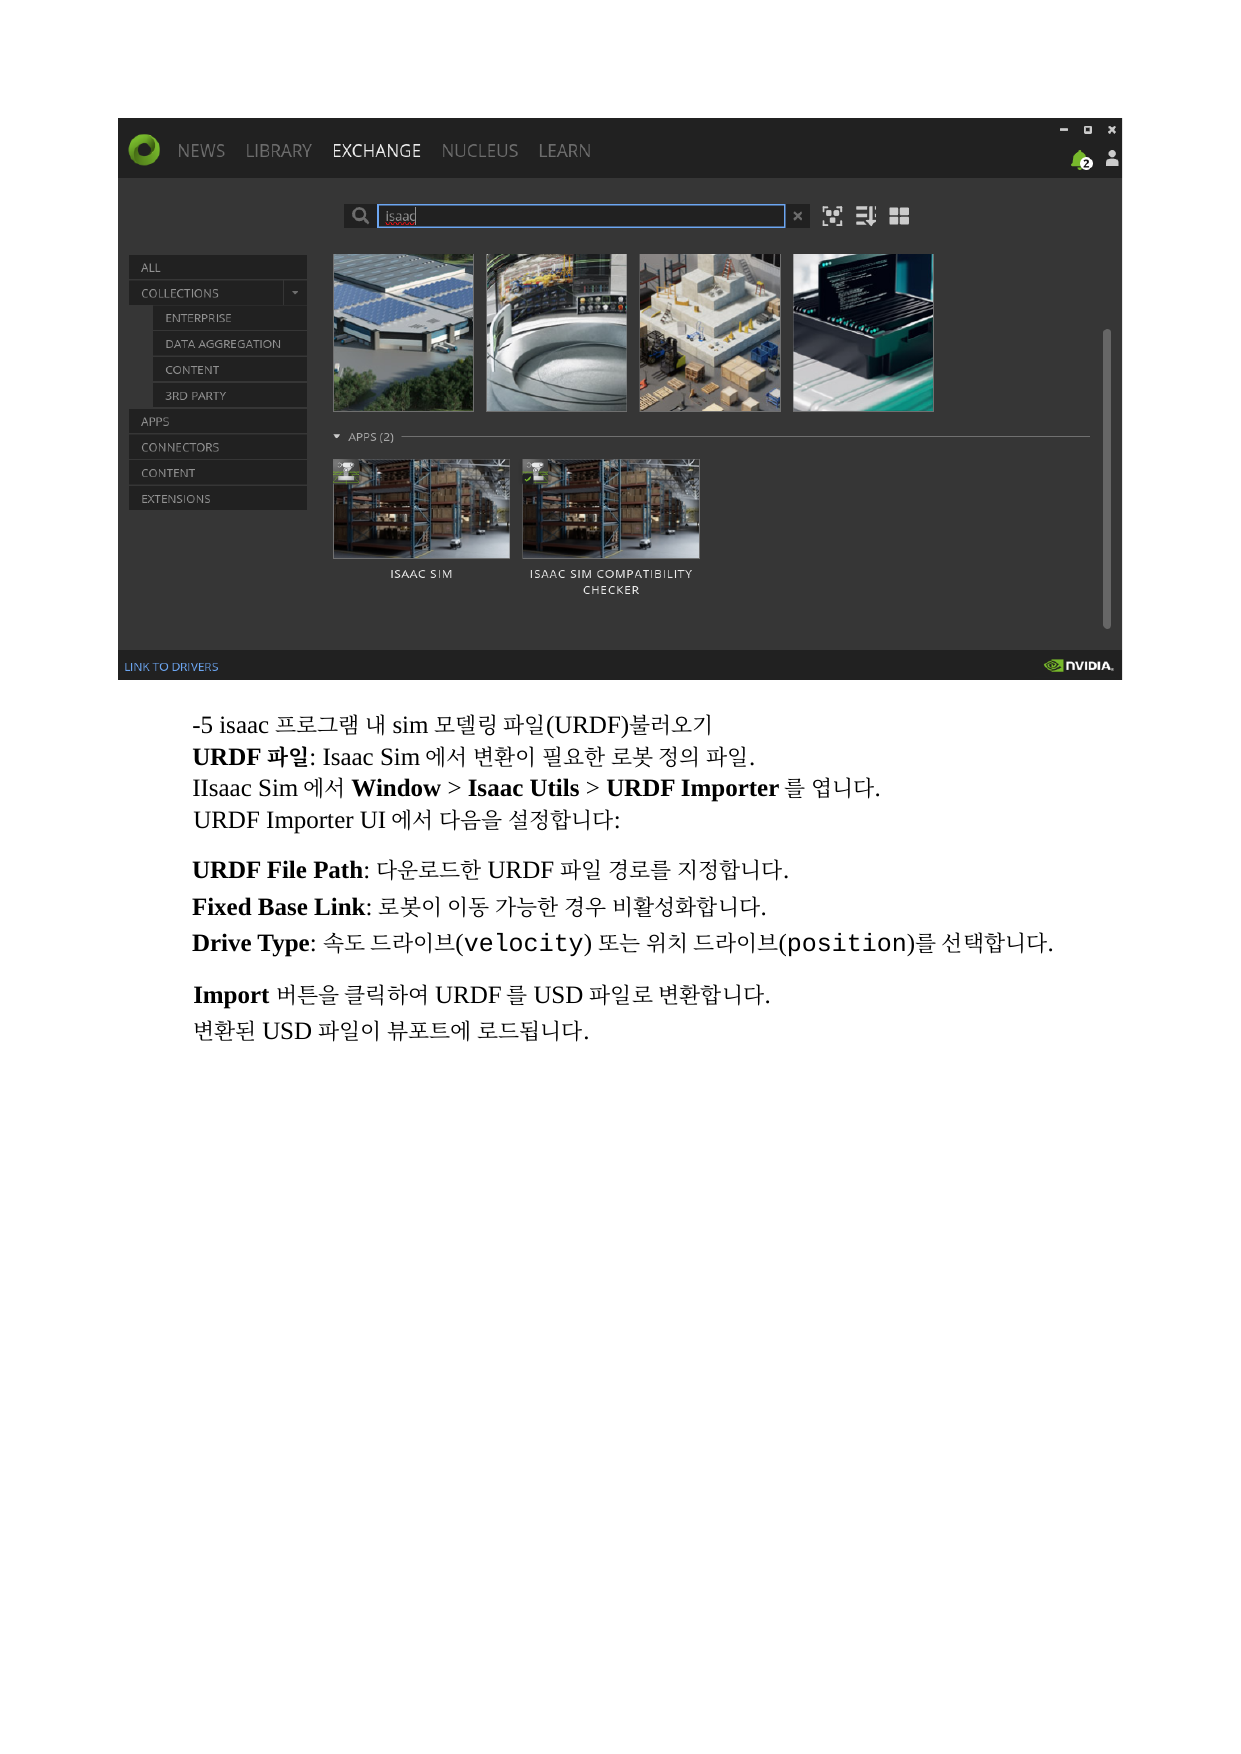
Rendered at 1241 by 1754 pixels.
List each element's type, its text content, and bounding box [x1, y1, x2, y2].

list URDF File Path: 다운로드한 URDF 파일 경로를 지정합니다. [162, 853, 1122, 885]
list Fixed Base Link: 로봇이 이동 가능한 경우 비활성화합니다. [162, 890, 1122, 921]
text URDF 파일: Isaac Sim에서 변환이 필요한 로봇 정의 파일. [118, 740, 1122, 771]
list 변환된 USD 파일이 뷰포트에 로드됩니다. [164, 1014, 1122, 1046]
list Drive Type: 속도 드라이브(velocity) 또는 위치 드라이브(position)를 선택합니다. [162, 926, 1122, 958]
text IIsaac Sim에서 Window > Isaac Utils > URDF Importer를 엽니다. [118, 771, 1122, 803]
list URDF Importer UI에서 다음을 설정합니다: [164, 803, 1122, 834]
text -5 isaac 프로그램 내 sim 모델링 파일(URDF)불러오기 [118, 708, 1122, 740]
picture [118, 118, 1123, 680]
list Import 버튼을 클릭하여 URDF를 USD 파일로 변환합니다. [164, 978, 1122, 1009]
